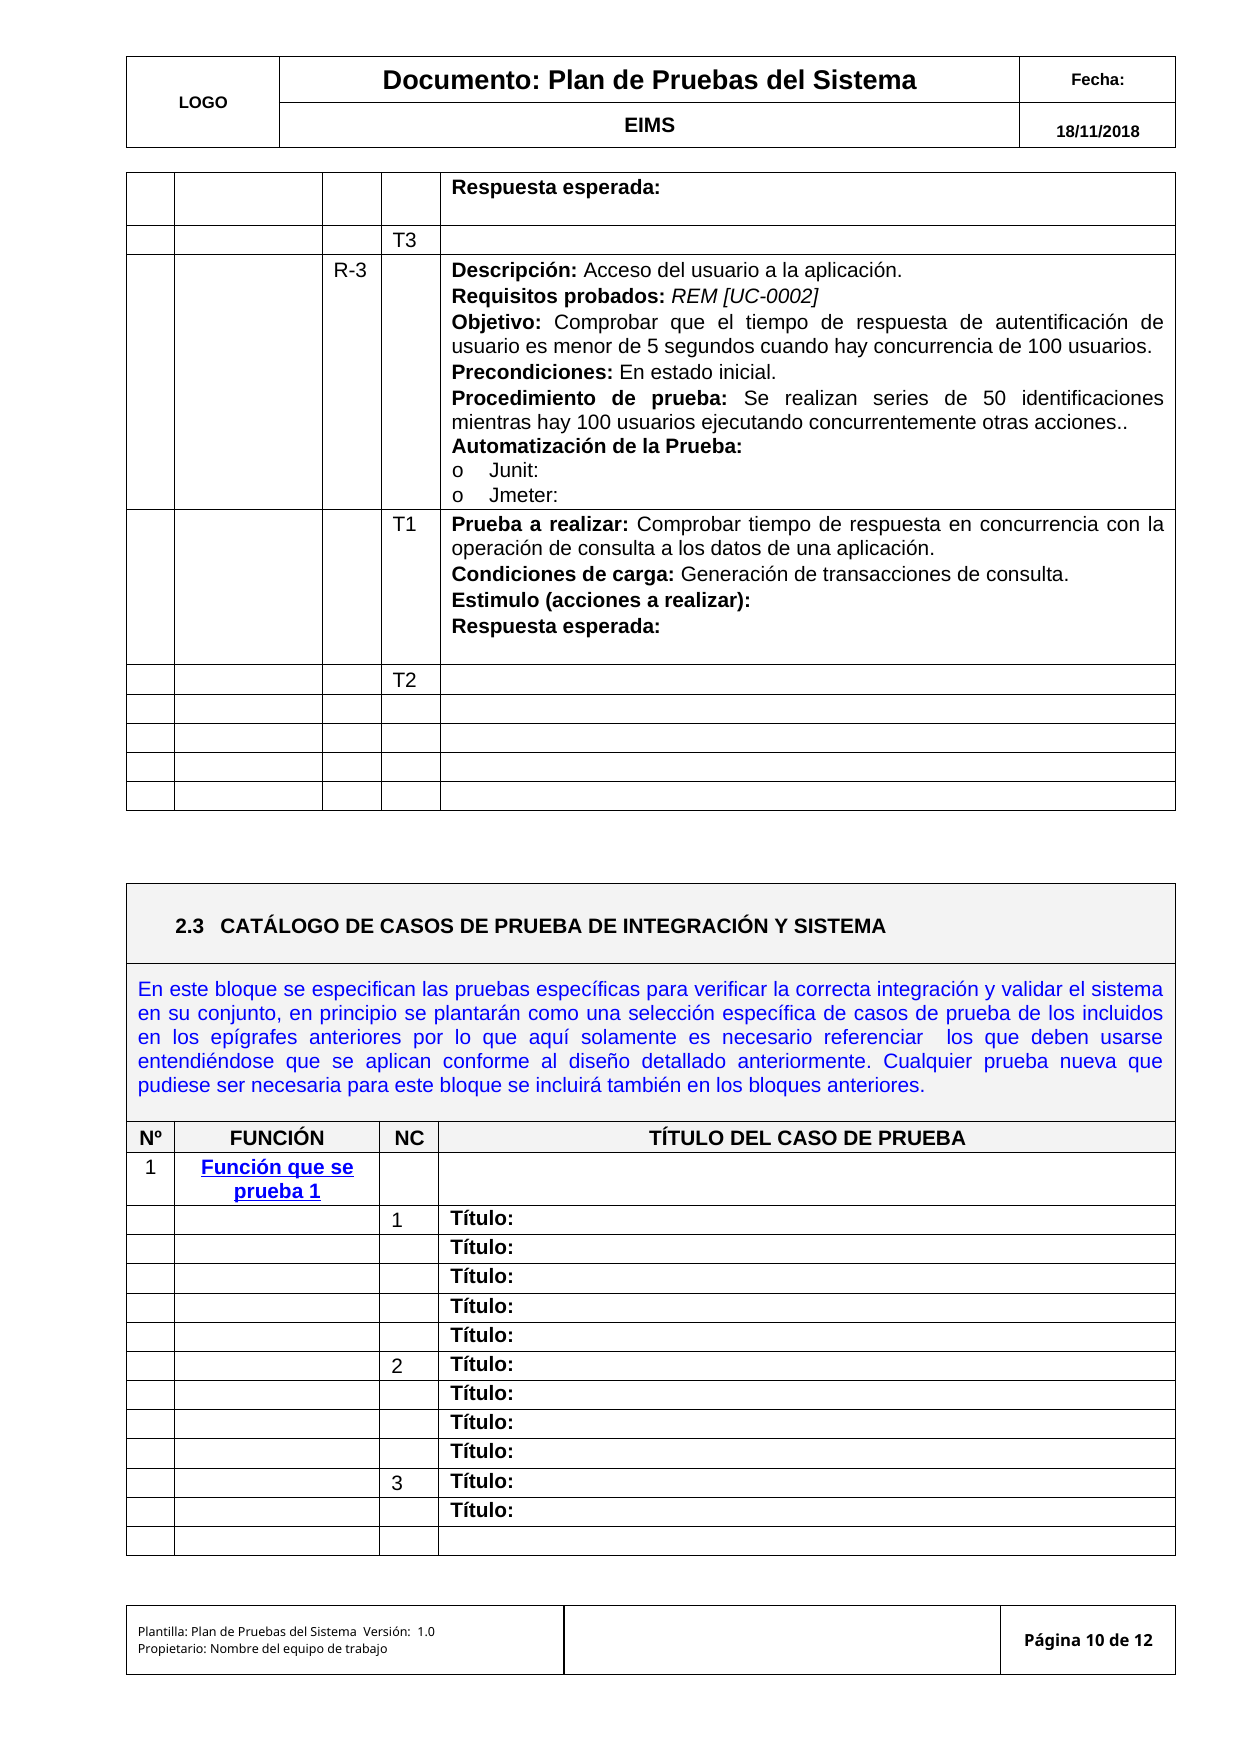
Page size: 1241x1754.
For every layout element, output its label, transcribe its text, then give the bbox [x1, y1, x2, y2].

table_cell [380, 1153, 438, 1205]
table_cell [380, 1294, 438, 1322]
table_cell Título: [439, 1469, 1175, 1497]
table_cell [441, 665, 1175, 693]
table_cell [127, 1206, 174, 1234]
table_cell [175, 1352, 379, 1380]
table_cell Función que se prueba 1 [175, 1153, 379, 1205]
table_cell [127, 1527, 174, 1555]
table_cell [439, 1527, 1175, 1555]
table_cell [323, 753, 381, 781]
table_cell [175, 753, 322, 781]
table_cell [382, 695, 440, 723]
table_cell [323, 782, 381, 810]
table_cell [441, 695, 1175, 723]
table_cell [380, 1381, 438, 1409]
table_cell [175, 1294, 379, 1322]
table_cell [175, 1206, 379, 1234]
table_cell [175, 226, 322, 254]
table_cell [127, 1498, 174, 1526]
table_cell [127, 173, 174, 225]
table_cell Respuesta esperada: [441, 173, 1175, 225]
table_cell [382, 753, 440, 781]
table_cell [175, 173, 322, 225]
table_cell Título: [439, 1498, 1175, 1526]
table_cell Título: [439, 1264, 1175, 1292]
table_cell [175, 1527, 379, 1555]
table_cell [175, 782, 322, 810]
table_cell [441, 782, 1175, 810]
table_cell En este bloque se especifican las pruebas específicas para verificar la correcta integración y validar el sistema en su conjunto, en principio se plantarán como una selección específica de casos de prueba de los incluidos en los epígrafes anteriores por lo que aquí solamente es necesario referenciar los que deben usarse entendiéndose que se aplican conforme al diseño detallado anteriormente. Cualquier prueba nueva que pudiese ser necesaria para este bloque se incluirá también en los bloques anteriores. [127, 964, 1175, 1121]
table_cell [382, 173, 440, 225]
table_cell [382, 724, 440, 752]
table_cell [175, 255, 322, 509]
table_cell Nº [127, 1122, 174, 1152]
table_cell [380, 1235, 438, 1263]
table_cell FUNCIÓN [175, 1122, 379, 1152]
table_cell [127, 1469, 174, 1497]
table_cell Título: [439, 1381, 1175, 1409]
table_cell [175, 724, 322, 752]
table_cell [127, 226, 174, 254]
table_cell [127, 1323, 174, 1351]
table_cell [175, 1264, 379, 1292]
table_cell [127, 1381, 174, 1409]
table_cell [323, 173, 381, 225]
table_cell Título: [439, 1235, 1175, 1263]
table_cell [382, 782, 440, 810]
table_cell 1 [127, 1153, 174, 1205]
table_cell [127, 1294, 174, 1322]
table_cell [323, 510, 381, 664]
table_cell [127, 1439, 174, 1467]
table_cell [127, 665, 174, 693]
table_cell [380, 1264, 438, 1292]
table_cell [380, 1323, 438, 1351]
table_cell [175, 1235, 379, 1263]
table_cell [127, 255, 174, 509]
table_cell [175, 1439, 379, 1467]
table_cell NC [380, 1122, 438, 1152]
table_cell [380, 1527, 438, 1555]
table_cell [441, 724, 1175, 752]
table_cell [127, 695, 174, 723]
table_cell 1 [380, 1206, 438, 1234]
table_cell [127, 1235, 174, 1263]
table_cell [175, 1381, 379, 1409]
table_cell [175, 665, 322, 693]
table_cell Título: [439, 1206, 1175, 1234]
table_cell [441, 753, 1175, 781]
table_cell [175, 1469, 379, 1497]
table_cell [323, 695, 381, 723]
table_cell [441, 226, 1175, 254]
table_cell Título: [439, 1323, 1175, 1351]
table_cell Título: [439, 1410, 1175, 1438]
table_cell T1 [382, 510, 440, 664]
table_cell [439, 1153, 1175, 1205]
table_cell T2 [382, 665, 440, 693]
table_cell Título: [439, 1439, 1175, 1467]
table_cell [175, 1410, 379, 1438]
table_cell [127, 1352, 174, 1380]
table_cell [127, 724, 174, 752]
table_cell [175, 1323, 379, 1351]
table_cell Prueba a realizar: Comprobar tiempo de respuesta en concurrencia con la operación de consulta a los datos de una aplicación. Condiciones de carga: Generación de transacciones de consulta. Estimulo (acciones a realizar): Respuesta esperada: [441, 510, 1175, 664]
table_cell Título: [439, 1352, 1175, 1380]
table_cell TÍTULO DEL CASO DE PRUEBA [439, 1122, 1175, 1152]
table_cell [127, 753, 174, 781]
table_cell [175, 695, 322, 723]
table_cell [323, 226, 381, 254]
table_cell [323, 724, 381, 752]
table_cell [127, 782, 174, 810]
table_cell [323, 665, 381, 693]
table_cell Descripción: Acceso del usuario a la aplicación. Requisitos probados: REM [UC-0002] Objetivo: Comprobar que el tiempo de respuesta de autentificación de usuario es menor de 5 segundos cuando hay concurrencia de 100 usuarios. Precondiciones: En estado inicial. Procedimiento de prueba: Se realizan series de 50 identificaciones mientras hay 100 usuarios ejecutando concurrentemente otras acciones.. Automatización de la Prueba: Junit: Jmeter: [441, 255, 1175, 509]
table_cell 3 [380, 1469, 438, 1497]
table_cell [127, 510, 174, 664]
table_cell [175, 510, 322, 664]
table_cell [380, 1498, 438, 1526]
table_cell [127, 1410, 174, 1438]
table_cell 2 [380, 1352, 438, 1380]
table_cell [380, 1439, 438, 1467]
table_header CATÁLOGO DE CASOS DE PRUEBA DE INTEGRACIÓN Y SISTEMA [127, 884, 1175, 963]
table_cell [380, 1410, 438, 1438]
table_cell [382, 255, 440, 509]
table_cell T3 [382, 226, 440, 254]
table_cell Título: [439, 1294, 1175, 1322]
table_cell [127, 1264, 174, 1292]
table_cell [175, 1498, 379, 1526]
table_cell R-3 [323, 255, 381, 509]
